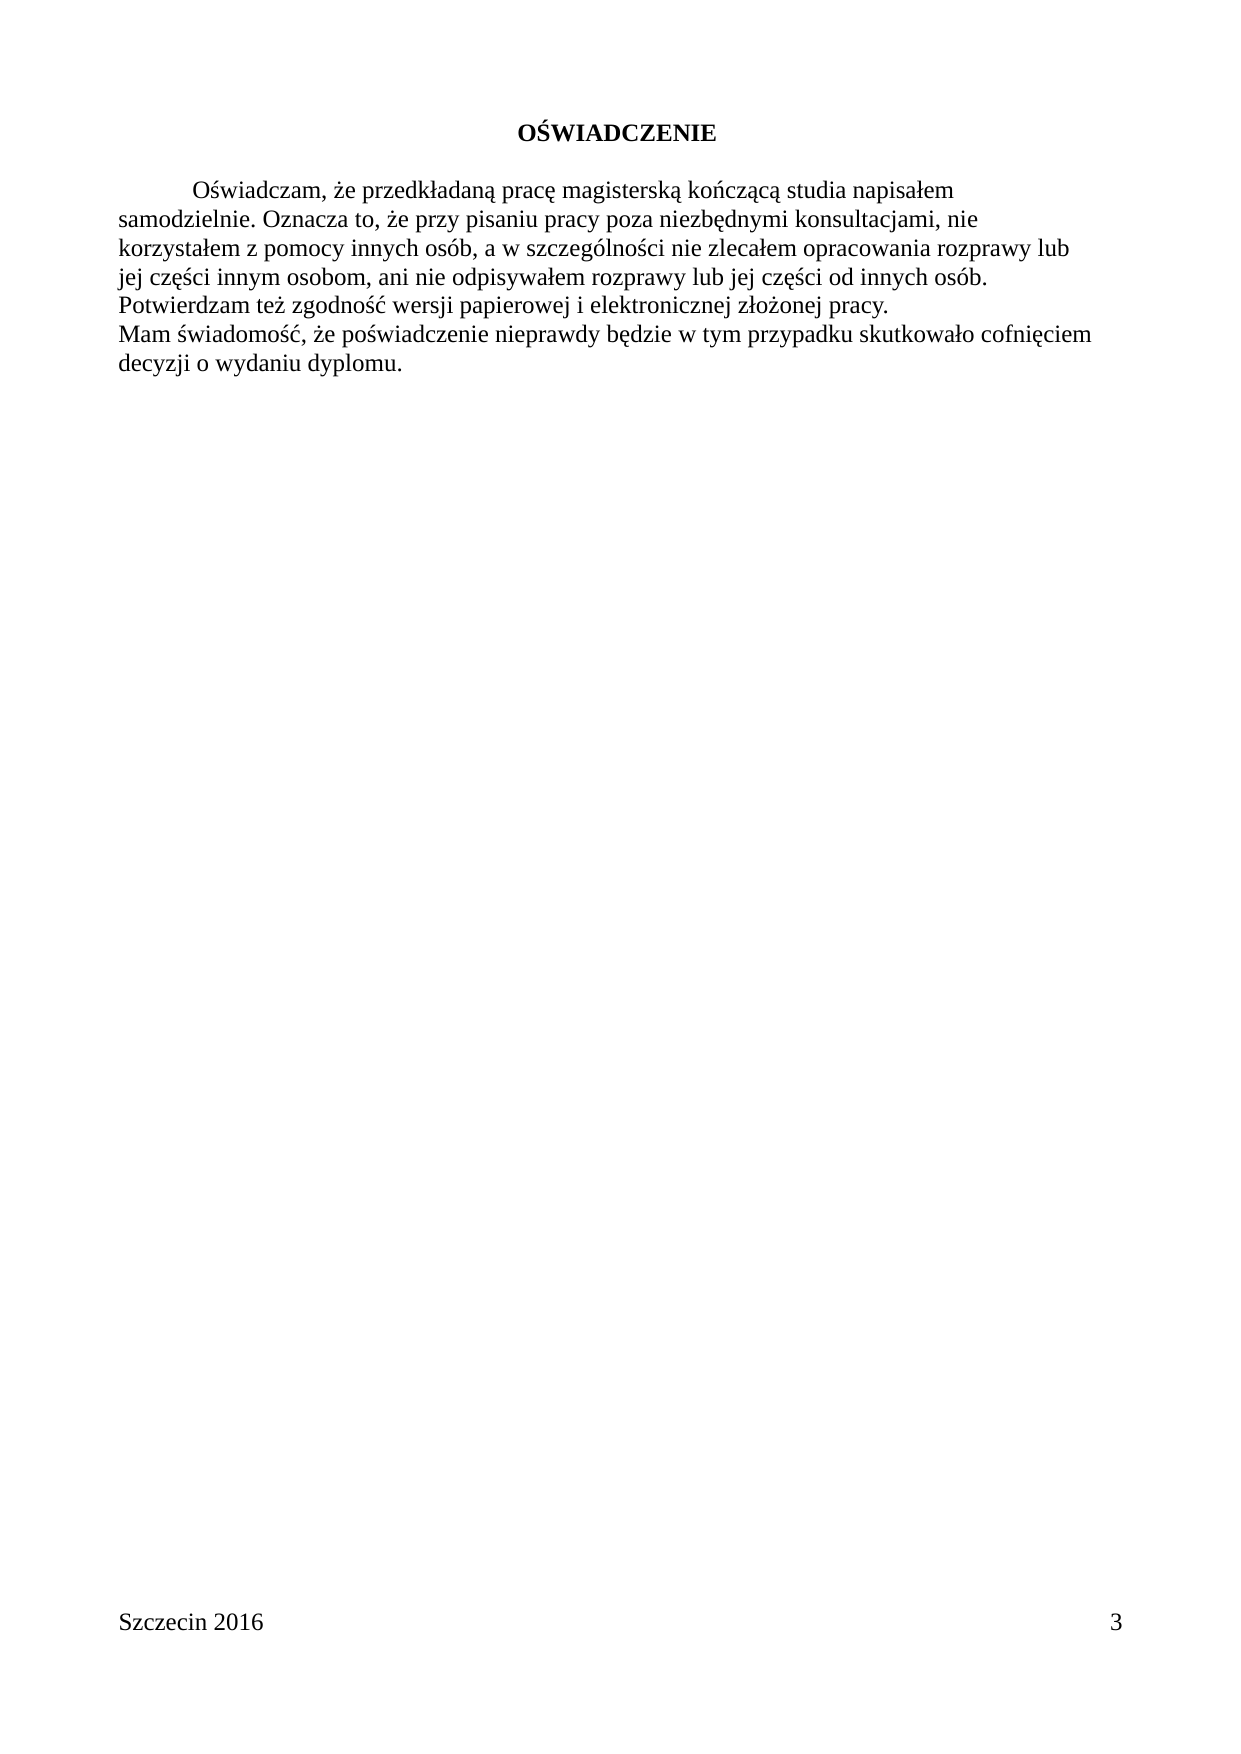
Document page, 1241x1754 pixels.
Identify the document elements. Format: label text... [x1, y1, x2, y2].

text decyzji o wydaniu dyplomu. [118, 348, 1122, 377]
text Potwierdzam też zgodność wersji papierowej i elektronicznej złożonej pracy. [118, 291, 1122, 319]
text korzystałem z pomocy innych osób, a w szczególności nie zlecałem opracowania rozprawy lub [118, 233, 1122, 262]
text Mam świadomość, że poświadczenie nieprawdy będzie w tym przypadku skutkowało cofnięciem [118, 319, 1122, 348]
text samodzielnie. Oznacza to, że przy pisaniu pracy poza niezbędnymi konsultacjami, nie [118, 204, 1122, 233]
text OŚWIADCZENIE [118, 118, 1122, 147]
text jej części innym osobom, ani nie odpisywałem rozprawy lub jej części od innych osób. [118, 262, 1122, 291]
text Oświadczam, że przedkładaną pracę magisterską kończącą studia napisałem [118, 176, 1122, 204]
